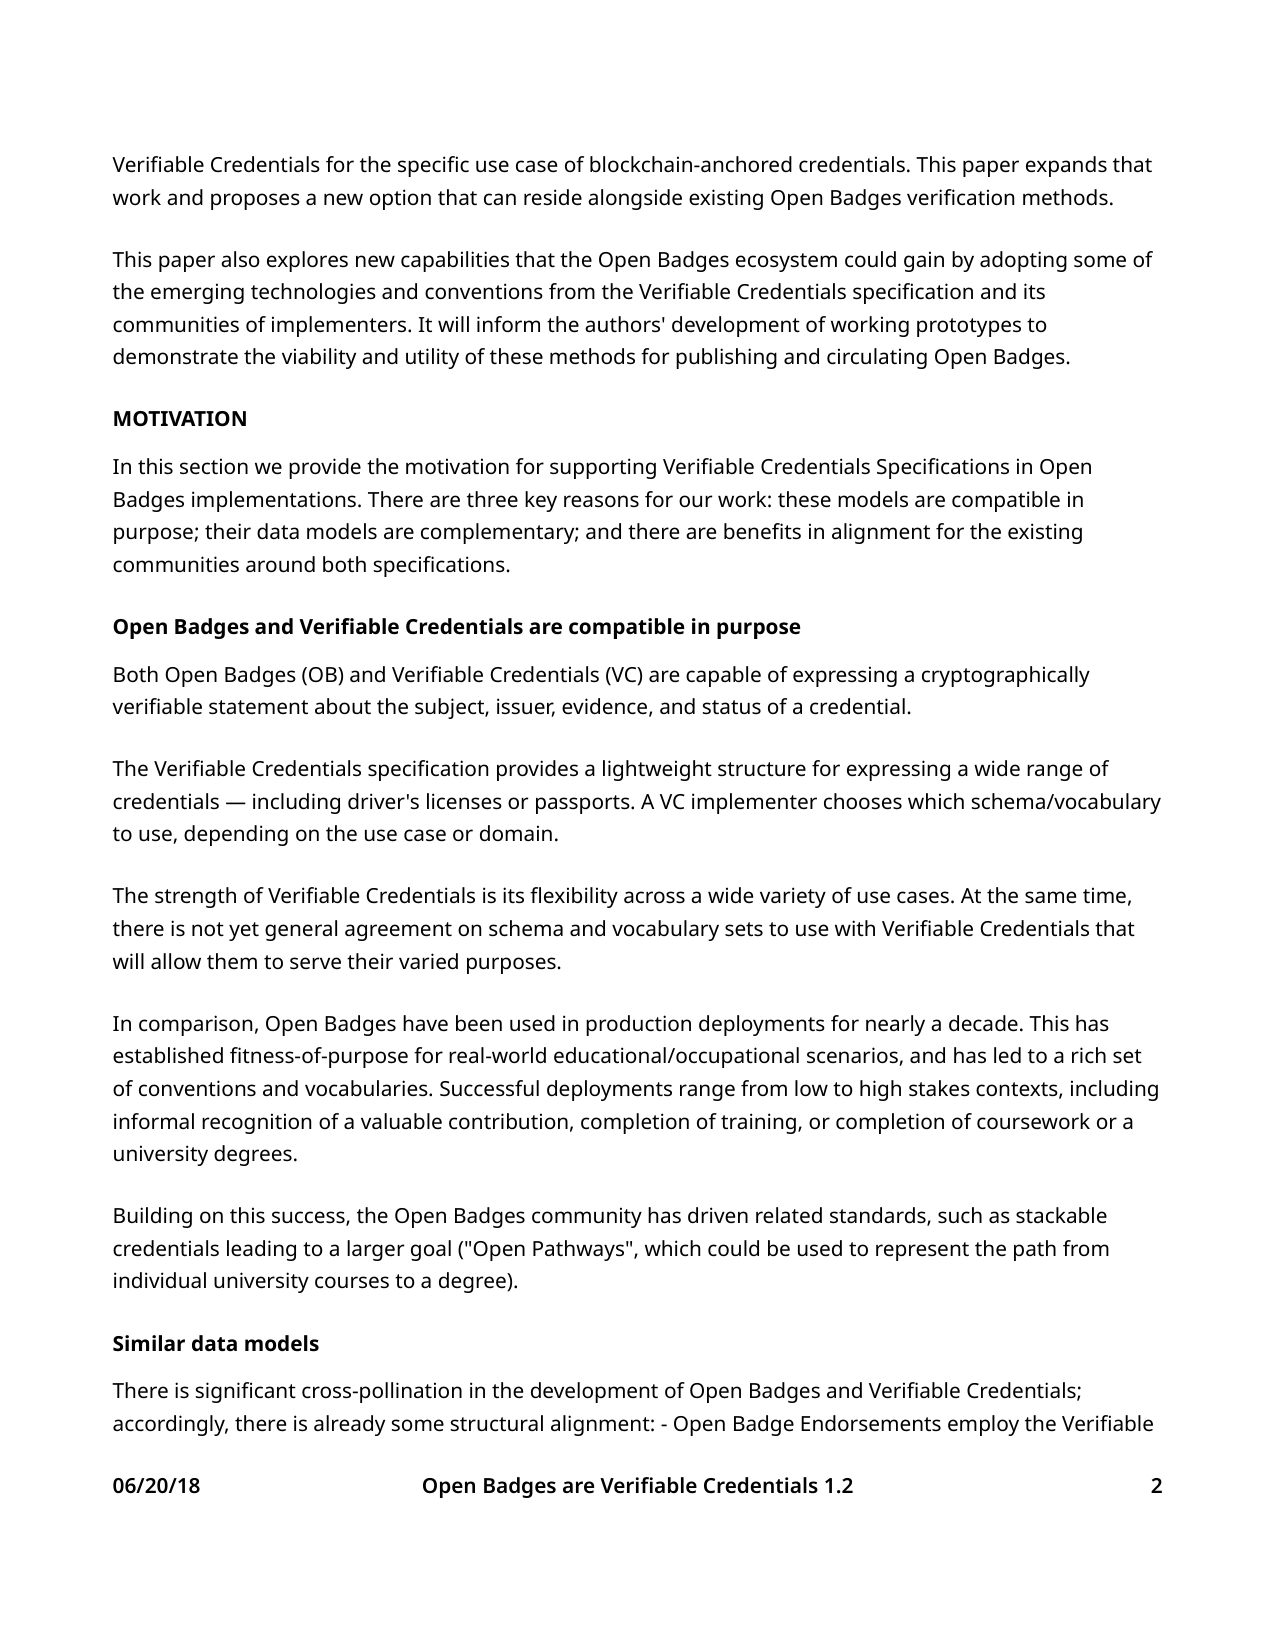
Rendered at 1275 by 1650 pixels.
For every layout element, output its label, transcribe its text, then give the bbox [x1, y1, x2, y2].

text This paper also explores new capabilities that the Open Badges ecosystem could gain by adopting some of the emerging technologies and conventions from the Verifiable Credentials specification and its communities of implementers. It will inform the authors' development of working prototypes to demonstrate the viability and utility of these methods for publishing and circulating Open Badges. [112, 245, 1162, 371]
text There is significant cross-pollination in the development of Open Badges and Verifiable Credentials; accordingly, there is already some structural alignment: - Open Badge Endorsements employ the Verifiable [112, 1376, 1162, 1437]
text Building on this success, the Open Badges community has driven related standards, such as stackable credentials leading to a larger goal ("Open Pathways", which could be used to represent the path from individual university courses to a degree). [112, 1201, 1162, 1295]
text The strength of Verifiable Credentials is its flexibility across a wide variety of use cases. At the same time, there is not yet general agreement on schema and vocabulary sets to use with Verifiable Credentials that will allow them to serve their varied purposes. [112, 882, 1162, 975]
text In this section we provide the motivation for supporting Verifiable Credentials Specifications in Open Badges implementations. There are three key reasons for our work: these models are compatible in purpose; their data models are complementary; and there are benefits in alignment for the existing communities around both specifications. [112, 452, 1162, 578]
text Verifiable Credentials for the specific use case of blockchain-anchored credentials. This paper expands that work and proposes a new option that can reside alongside existing Open Badges verification methods. [112, 150, 1162, 211]
text In comparison, Open Badges have been used in production deployments for nearly a decade. This has established fitness-of-purpose for real-world educational/occupational scenarios, and has led to a rich set of conventions and vocabularies. Successful deployments range from low to high stakes contexts, including informal recognition of a valuable contribution, completion of training, or completion of coursework or a university degrees. [112, 1009, 1162, 1168]
subtitle Similar data models [112, 1329, 1162, 1357]
text Both Open Badges (OB) and Verifiable Credentials (VC) are capable of expressing a cryptographically verifiable statement about the subject, issuer, evidence, and status of a credential. [112, 660, 1162, 721]
subtitle Motivation [112, 404, 1162, 433]
subtitle Open Badges and Verifiable Credentials are compatible in purpose [112, 612, 1162, 641]
text The Verifiable Credentials specification provides a lightweight structure for expressing a wide range of credentials — including driver's licenses or passports. A VC implementer chooses which schema/vocabulary to use, depending on the use case or domain. [112, 754, 1162, 848]
